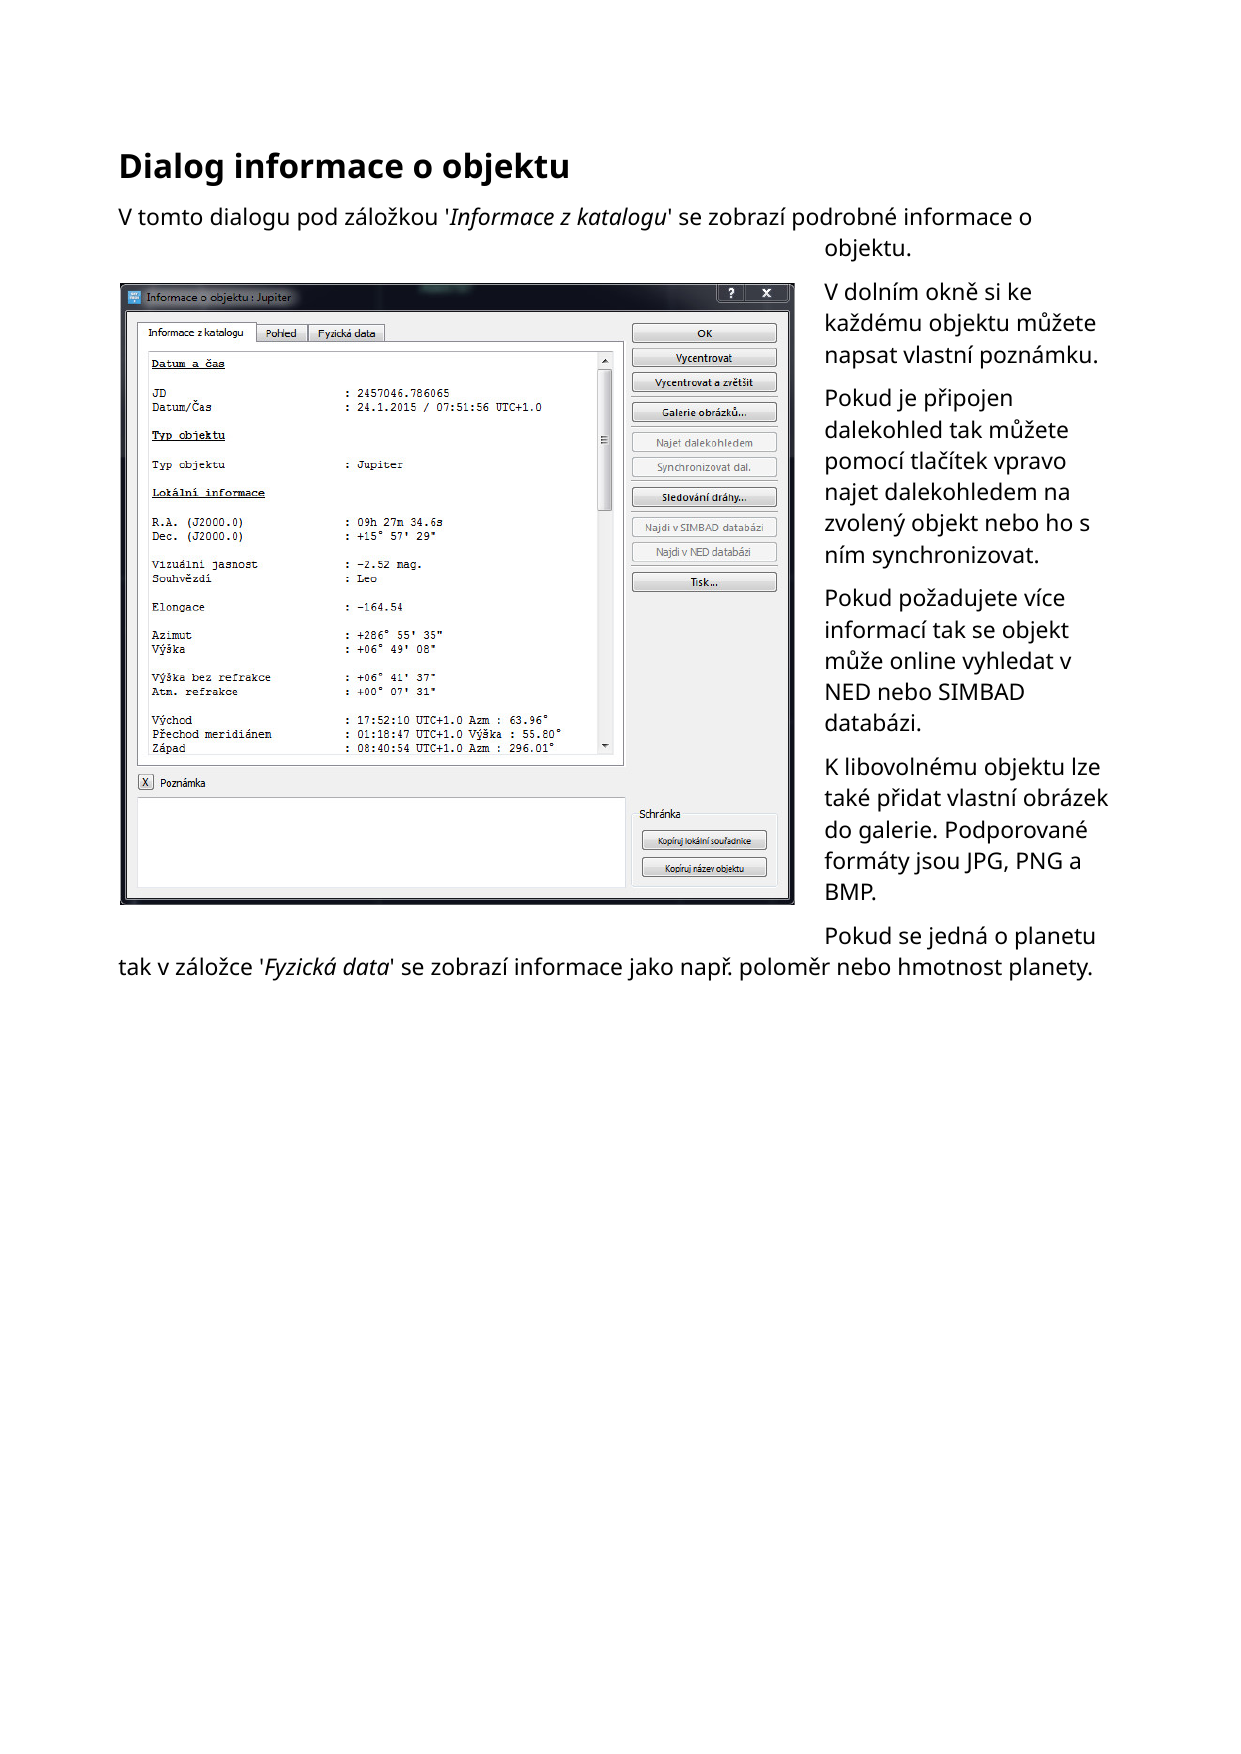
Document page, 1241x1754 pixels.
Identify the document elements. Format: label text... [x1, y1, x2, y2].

text Pokud se jedná o planetu tak v záložce 'Fyzická data' se zobrazí informace jako např. poloměr nebo hmotnost planety. [118, 920, 1122, 982]
picture [120, 283, 795, 905]
text V tomto dialogu pod záložkou 'Informace z katalogu' se zobrazí podrobné informace o objektu. [118, 201, 1122, 263]
text K libovolnému objektu lze také přidat vlastní obrázek do galerie. Podporované formáty jsou JPG, PNG a BMP. [118, 751, 1122, 907]
text Pokud je připojen dalekohled tak můžete pomocí tlačítek vpravo najet dalekohledem na zvolený objekt nebo ho s ním synchronizovat. [795, 382, 1122, 570]
text V dolním okně si ke každému objektu můžete napsat vlastní poznámku. [118, 276, 1122, 370]
text Pokud požadujete více informací tak se objekt může online vyhledat v NED nebo SIMBAD databázi. [795, 582, 1122, 738]
subtitle Dialog informace o objektu [118, 143, 1122, 188]
